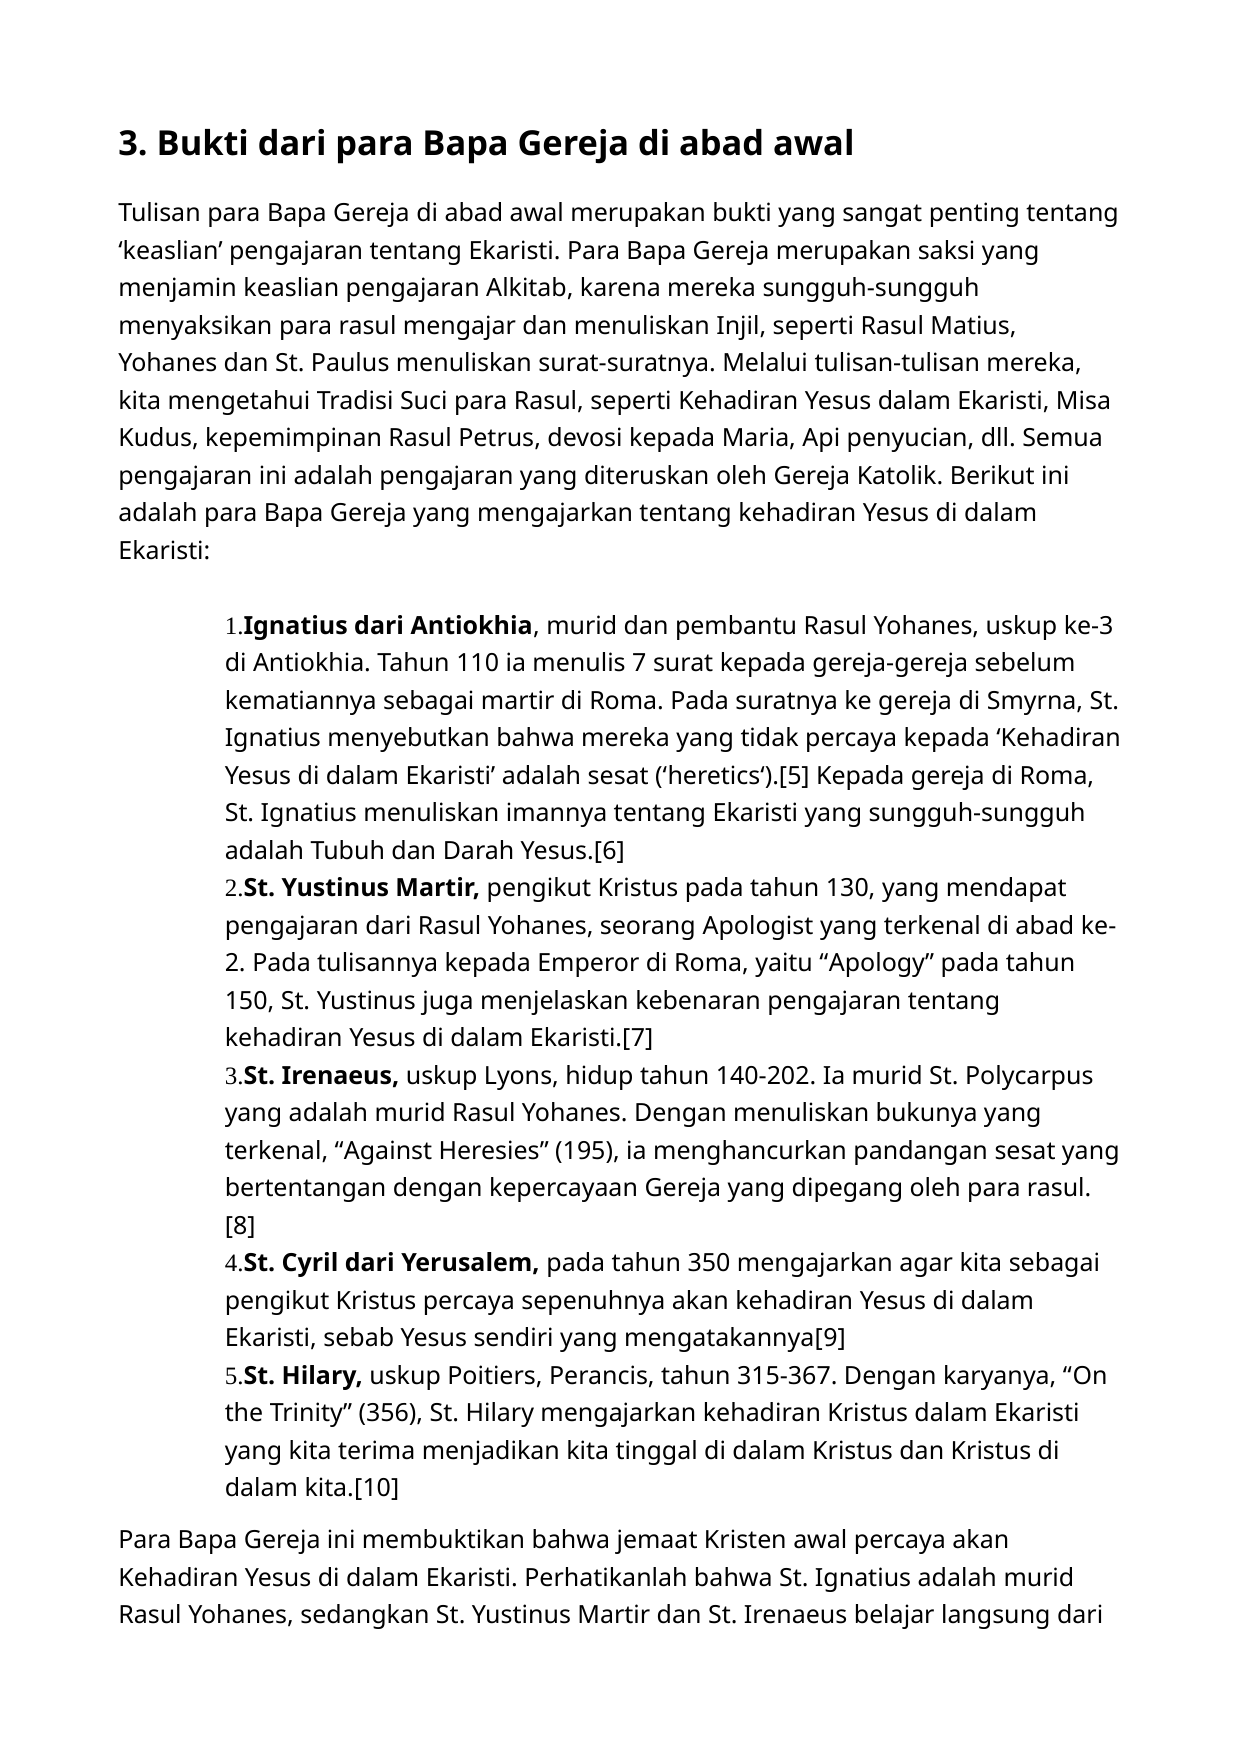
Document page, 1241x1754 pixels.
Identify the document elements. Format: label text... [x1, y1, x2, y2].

list St. Cyril dari Yerusalem, pada tahun 350 mengajarkan agar kita sebagai pengikut Kristus percaya sepenuhnya akan kehadiran Yesus di dalam Ekaristi, sebab Yesus sendiri yang mengatakannya[9] [151, 1242, 1122, 1354]
list Ignatius dari Antiokhia, murid dan pembantu Rasul Yohanes, uskup ke-3 di Antiokhia. Tahun 110 ia menulis 7 surat kepada gereja-gereja sebelum kematiannya sebagai martir di Roma. Pada suratnya ke gereja di Smyrna, St. Ignatius menyebutkan bahwa mereka yang tidak percaya kepada ‘Kehadiran Yesus di dalam Ekaristi’ adalah sesat (‘heretics‘).[5] Kepada gereja di Roma, St. Ignatius menuliskan imannya tentang Ekaristi yang sungguh-sungguh adalah Tubuh dan Darah Yesus.[6] [151, 604, 1122, 867]
subtitle 3. Bukti dari para Bapa Gereja di abad awal [118, 118, 1122, 165]
list St. Hilary, uskup Poitiers, Perancis, tahun 315-367. Dengan karyanya, “On the Trinity” (356), St. Hilary mengajarkan kehadiran Kristus dalam Ekaristi yang kita terima menjadikan kita tinggal di dalam Kristus dan Kristus di dalam kita.[10] [151, 1354, 1122, 1504]
list St. Yustinus Martir, pengikut Kristus pada tahun 130, yang mendapat pengajaran dari Rasul Yohanes, seorang Apologist yang terkenal di abad ke-2. Pada tulisannya kepada Emperor di Roma, yaitu “Apology” pada tahun 150, St. Yustinus juga menjelaskan kebenaran pengajaran tentang kehadiran Yesus di dalam Ekaristi.[7] [151, 867, 1122, 1054]
text Tulisan para Bapa Gereja di abad awal merupakan bukti yang sangat penting tentang ‘keaslian’ pengajaran tentang Ekaristi. Para Bapa Gereja merupakan saksi yang menjamin keaslian pengajaran Alkitab, karena mereka sungguh-sungguh menyaksikan para rasul mengajar dan menuliskan Injil, seperti Rasul Matius, Yohanes dan St. Paulus menuliskan surat-suratnya. Melalui tulisan-tulisan mereka, kita mengetahui Tradisi Suci para Rasul, seperti Kehadiran Yesus dalam Ekaristi, Misa Kudus, kepemimpinan Rasul Petrus, devosi kepada Maria, Api penyucian, dll. Semua pengajaran ini adalah pengajaran yang diteruskan oleh Gereja Katolik. Berikut ini adalah para Bapa Gereja yang mengajarkan tentang kehadiran Yesus di dalam Ekaristi: [118, 192, 1122, 567]
text Para Bapa Gereja ini membuktikan bahwa jemaat Kristen awal percaya akan Kehadiran Yesus di dalam Ekaristi. Perhatikanlah bahwa St. Ignatius adalah murid Rasul Yohanes, sedangkan St. Yustinus Martir dan St. Irenaeus belajar langsung dari [118, 1519, 1122, 1631]
list St. Irenaeus, uskup Lyons, hidup tahun 140-202. Ia murid St. Polycarpus yang adalah murid Rasul Yohanes. Dengan menuliskan bukunya yang terkenal, “Against Heresies” (195), ia menghancurkan pandangan sesat yang bertentangan dengan kepercayaan Gereja yang dipegang oleh para rasul.[8] [151, 1054, 1122, 1242]
